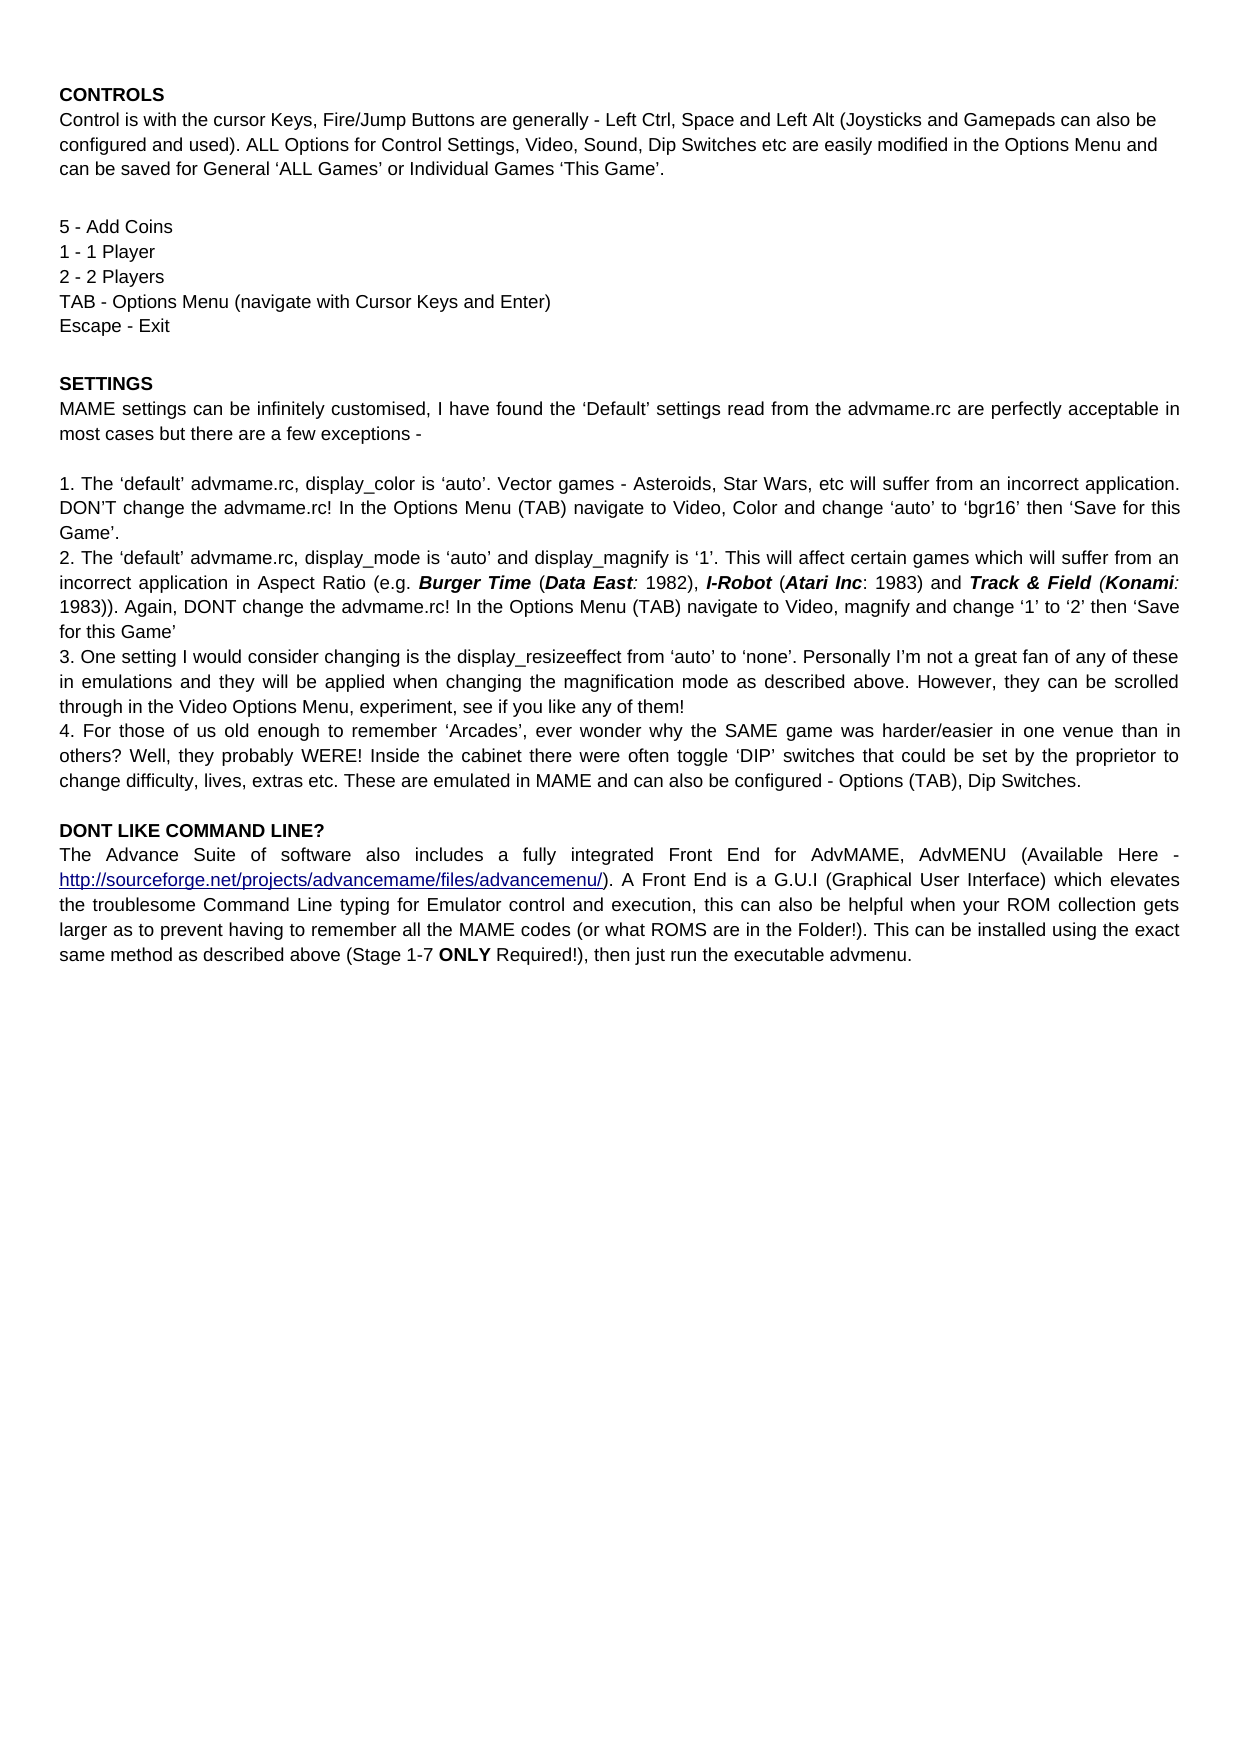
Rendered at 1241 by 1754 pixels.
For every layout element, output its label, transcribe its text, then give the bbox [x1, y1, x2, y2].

text DONT LIKE COMMAND LINE? [59, 819, 1181, 841]
text MAME settings can be infinitely customised, I have found the ‘Default’ settings read from the advmame.rc are perfectly acceptable in most cases but there are a few exceptions - [59, 398, 1181, 444]
text The Advance Suite of software also includes a fully integrated Front End for AdvMAME, AdvMENU (Available Here - http://sourceforge.net/projects/advancemame/files/advancemenu/). A Front End is a G.U.I (Graphical User Interface) which elevates the troublesome Command Line typing for Emulator control and execution, this can also be helpful when your ROM collection gets larger as to prevent having to remember all the MAME codes (or what ROMS are in the Folder!). This can be installed using the exact same method as described above (Stage 1-7 ONLY Required!), then just run the executable advmenu. [59, 844, 1181, 965]
text SETTINGS [59, 373, 1181, 395]
text 1. The ‘default’ advmame.rc, display_color is ‘auto’. Vector games - Asteroids, Star Wars, etc will suffer from an incorrect application. DON’T change the advmame.rc! In the Options Menu (TAB) navigate to Video, Color and change ‘auto’ to ‘bgr16’ then ‘Save for this Game’. 2. The ‘default’ advmame.rc, display_mode is ‘auto’ and display_magnify is ‘1’. This will affect certain games which will suffer from an incorrect application in Aspect Ratio (e.g. Burger Time (Data East: 1982), I-Robot (Atari Inc: 1983) and Track & Field (Konami: 1983)). Again, DONT change the advmame.rc! In the Options Menu (TAB) navigate to Video, magnify and change ‘1’ to ‘2’ then ‘Save for this Game’ [59, 448, 1181, 643]
text 4. For those of us old enough to remember ‘Arcades’, ever wonder why the SAME game was harder/easier in one venue than in others? Well, they probably WERE! Inside the cabinet there were often toggle ‘DIP’ switches that could be set by the proprietor to change difficulty, lives, extras etc. These are emulated in MAME and can also be configured - Options (TAB), Dip Switches. [59, 720, 1181, 791]
text 3. One setting I would consider changing is the display_resizeeffect from ‘auto’ to ‘none’. Personally I’m not a great fan of any of these in emulations and they will be applied when changing the magnification mode as described above. However, they can be scrolled through in the Video Options Menu, experiment, see if you like any of them! [59, 646, 1181, 717]
text 5 - Add Coins 1 - 1 Player 2 - 2 Players TAB - Options Menu (navigate with Cursor Keys and Enter) [59, 216, 1181, 312]
text CONTROLS Control is with the cursor Keys, Fire/Jump Buttons are generally - Left Ctrl, Space and Left Alt (Joysticks and Gamepads can also be configured and used). ALL Options for Control Settings, Video, Sound, Dip Switches etc are easily modified in the Options Menu and can be saved for General ‘ALL Games’ or Individual Games ‘This Game’. [59, 84, 1181, 212]
text Escape - Exit [59, 315, 1181, 369]
